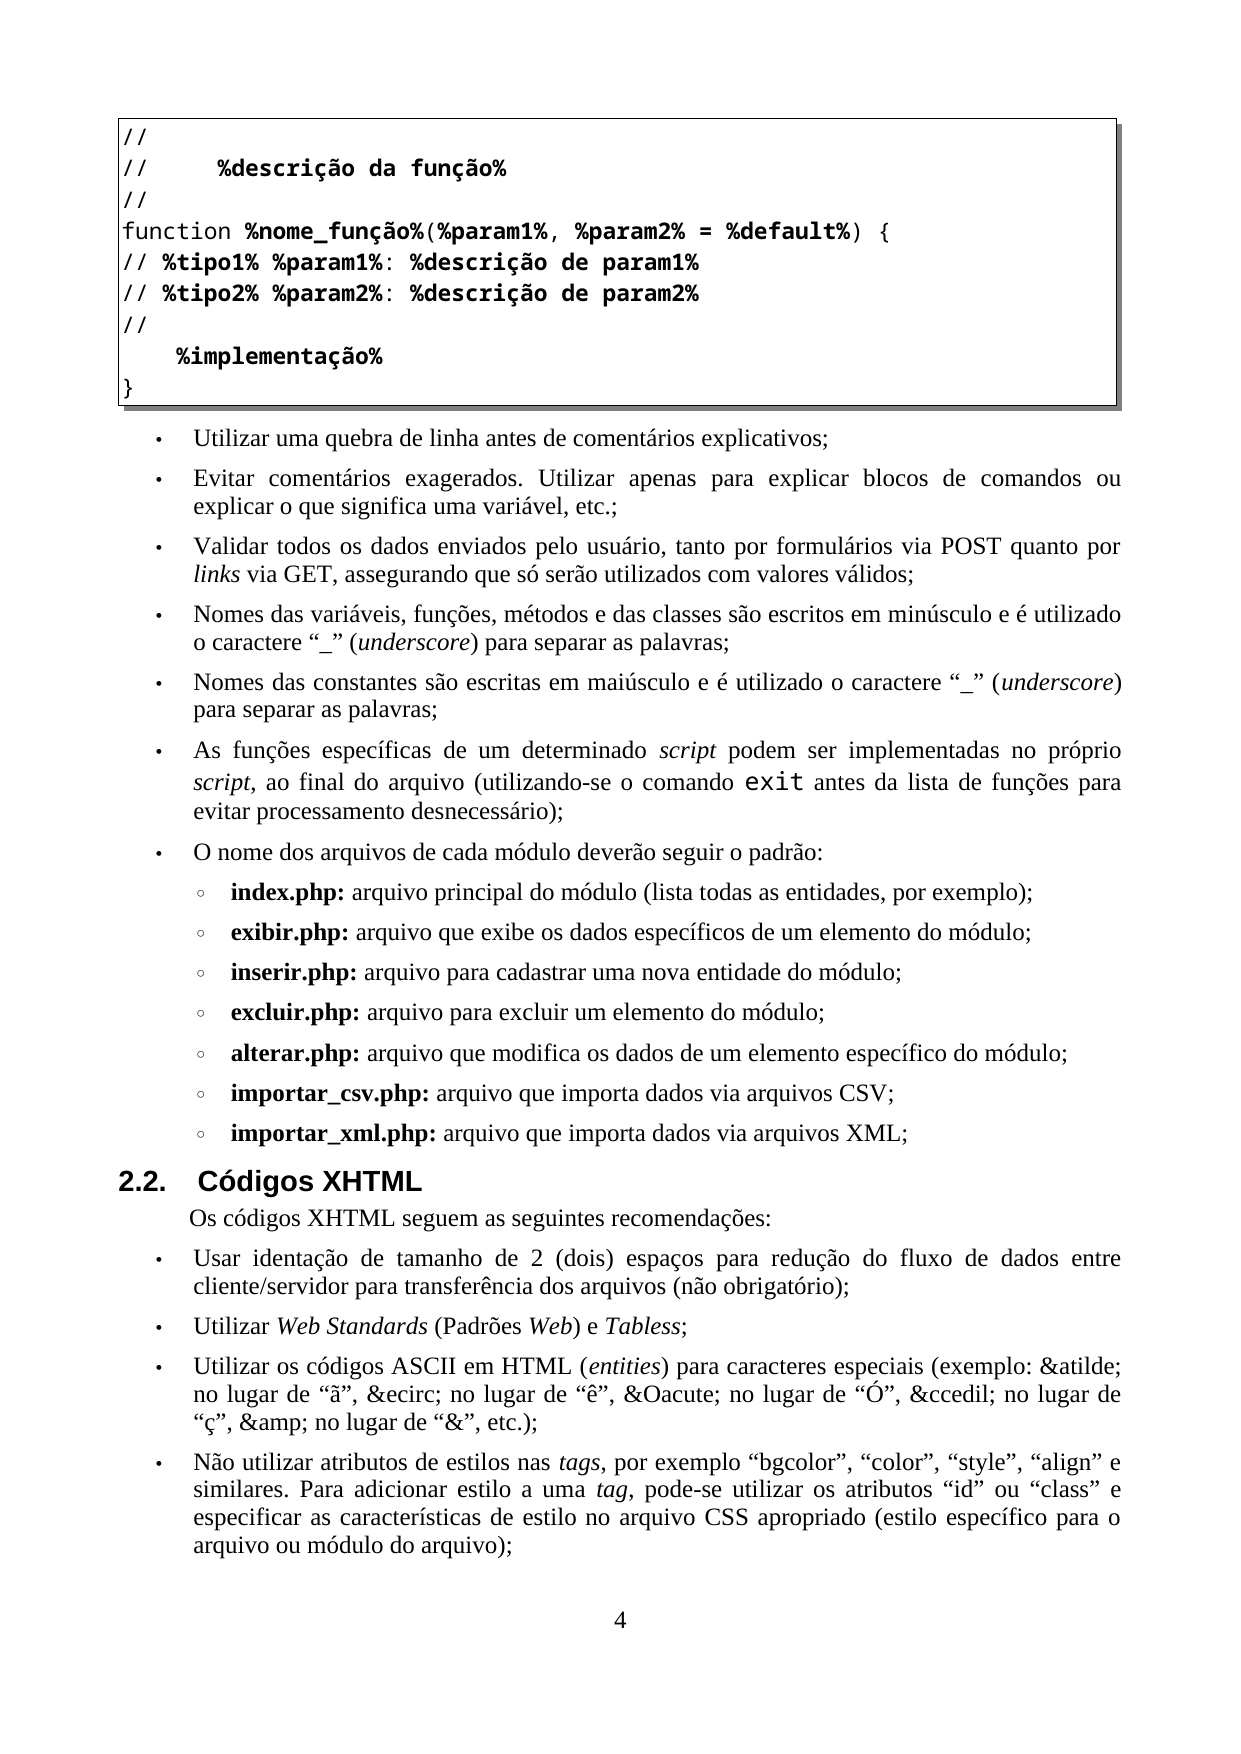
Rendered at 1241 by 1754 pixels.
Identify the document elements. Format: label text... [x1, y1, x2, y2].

list // // %descrição da função% // function %nome_função%(%param1%, %param2% = %default%) { // %tipo1% %param1%: %descrição de param1% // %tipo2% %param2%: %descrição de param2% // %implementação% } [119, 119, 1116, 405]
list importar_csv.php: arquivo que importa dados via arquivos CSV; [193, 1079, 1122, 1107]
list Validar todos os dados enviados pelo usuário, tanto por formulários via POST quanto por links via GET, assegurando que só serão utilizados com valores válidos; [156, 532, 1122, 587]
list excluir.php: arquivo para excluir um elemento do módulo; [193, 998, 1122, 1026]
list As funções específicas de um determinado script podem ser implementadas no próprio script, ao final do arquivo (utilizando-se o comando exit antes da lista de funções para evitar processamento desnecessário); [156, 736, 1122, 825]
list inserir.php: arquivo para cadastrar uma nova entidade do módulo; [193, 958, 1122, 986]
list Utilizar os códigos ASCII em HTML (entities) para caracteres especiais (exemplo: &atilde; no lugar de “ã”, &ecirc; no lugar de “ê”, &Oacute; no lugar de “Ó”, &ccedil; no lugar de “ç”, &amp; no lugar de “&”, etc.); [156, 1352, 1122, 1435]
list Nomes das constantes são escritas em maiúsculo e é utilizado o caractere “_” (underscore) para separar as palavras; [156, 668, 1122, 723]
list index.php: arquivo principal do módulo (lista todas as entidades, por exemplo); [193, 878, 1122, 906]
list exibir.php: arquivo que exibe os dados específicos de um elemento do módulo; [193, 918, 1122, 946]
list Usar identação de tamanho de 2 (dois) espaços para redução do fluxo de dados entre cliente/servidor para transferência dos arquivos (não obrigatório); [156, 1244, 1122, 1299]
list Nomes das variáveis, funções, métodos e das classes são escritos em minúsculo e é utilizado o caractere “_” (underscore) para separar as palavras; [156, 600, 1122, 655]
list Utilizar Web Standards (Padrões Web) e Tabless; [156, 1312, 1122, 1340]
list importar_xml.php: arquivo que importa dados via arquivos XML; [193, 1119, 1122, 1147]
list Não utilizar atributos de estilos nas tags, por exemplo “bgcolor”, “color”, “style”, “align” e similares. Para adicionar estilo a uma tag, pode-se utilizar os atributos “id” ou “class” e especificar as características de estilo no arquivo CSS apropriado (estilo específico para o arquivo ou módulo do arquivo); [156, 1448, 1122, 1559]
list Utilizar uma quebra de linha antes de comentários explicativos; [156, 424, 1122, 452]
subtitle Códigos XHTML [118, 1165, 1122, 1198]
list O nome dos arquivos de cada módulo deverão seguir o padrão: [156, 838, 1122, 865]
text Os códigos XHTML seguem as seguintes recomendações: [118, 1204, 1122, 1232]
list alterar.php: arquivo que modifica os dados de um elemento específico do módulo; [193, 1039, 1122, 1066]
list Evitar comentários exagerados. Utilizar apenas para explicar blocos de comandos ou explicar o que significa uma variável, etc.; [156, 464, 1122, 519]
